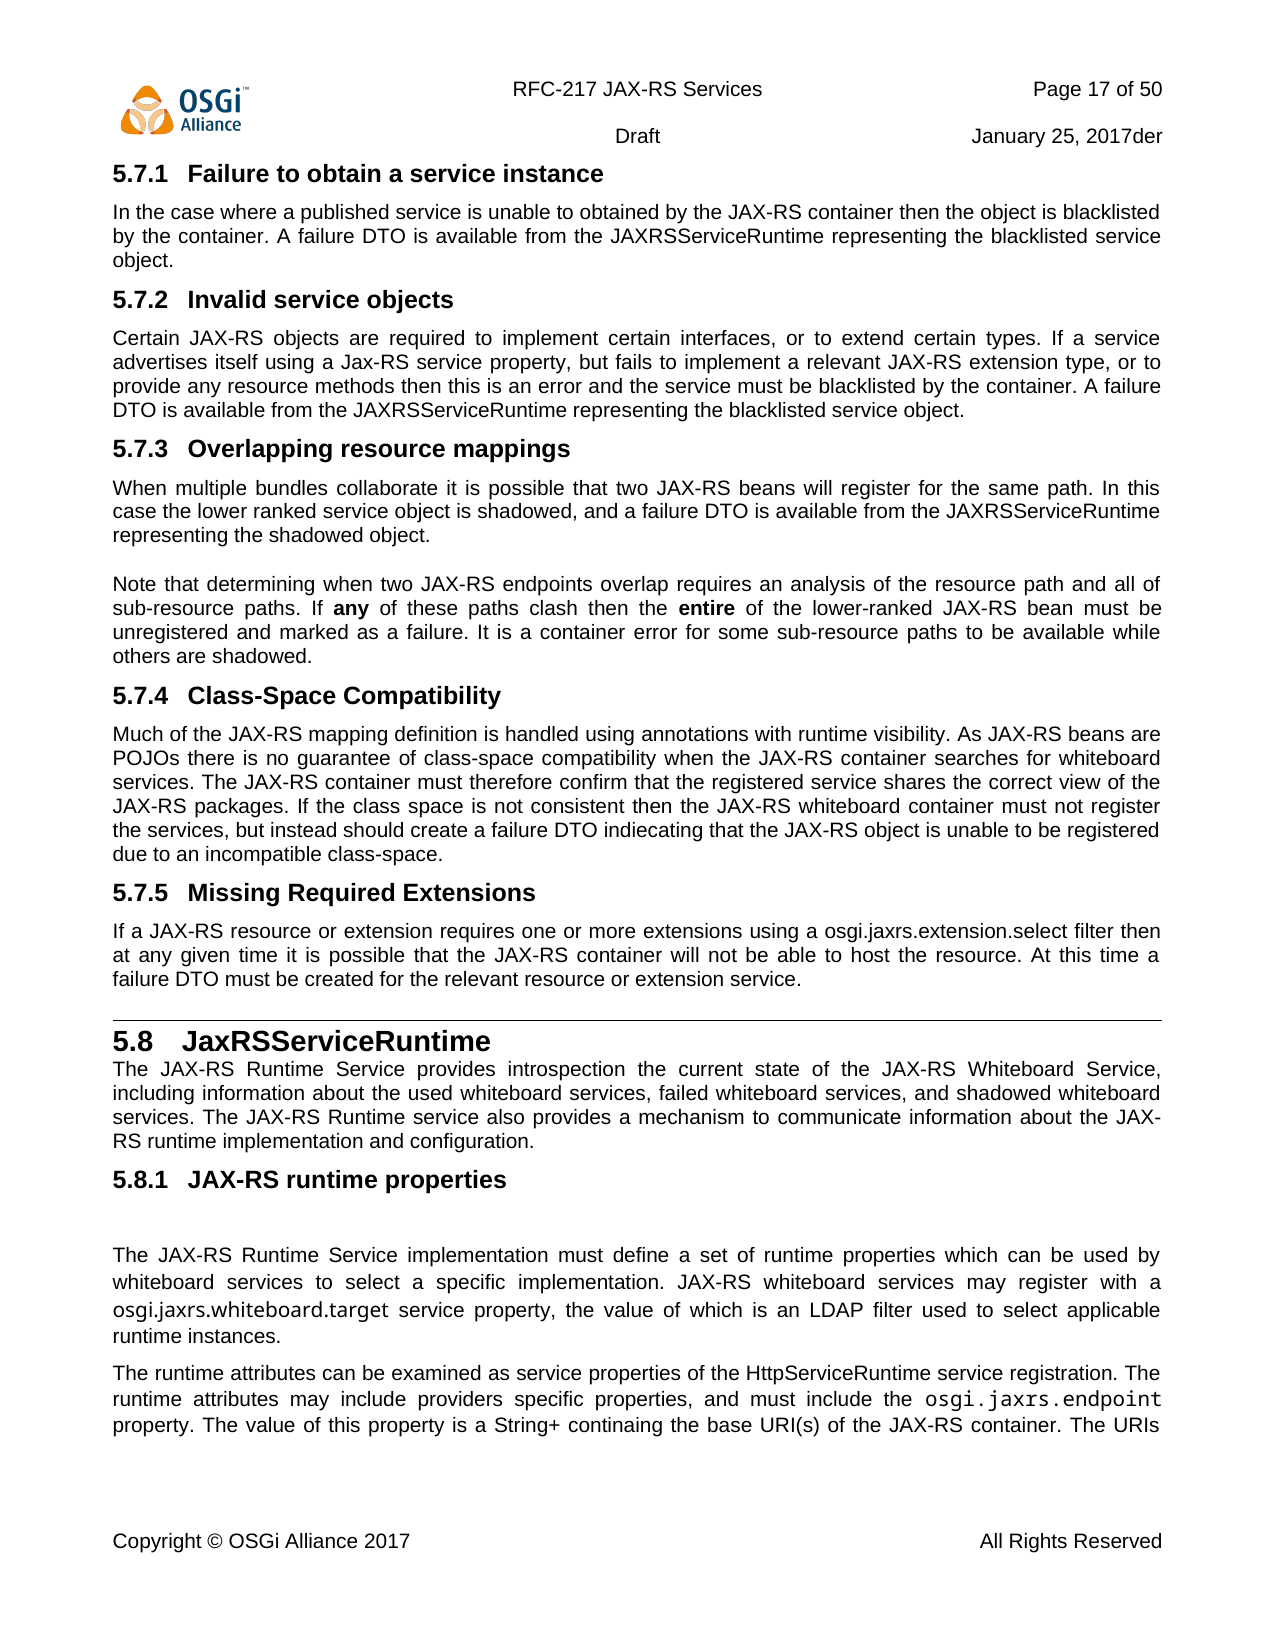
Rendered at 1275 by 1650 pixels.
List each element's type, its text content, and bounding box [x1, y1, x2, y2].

text When multiple bundles collaborate it is possible that two JAX-RS beans will register for the same path. In this case the lower ranked service object is shadowed, and a failure DTO is available from the JAXRSServiceRuntime representing the shadowed object. [112, 475, 1162, 547]
text In the case where a published service is unable to obtained by the JAX-RS container then the object is blacklisted by the container. A failure DTO is available from the JAXRSServiceRuntime representing the blacklisted service object. [112, 200, 1162, 272]
subtitle JAX-RS runtime properties [112, 1165, 1162, 1194]
subtitle Missing Required Extensions [112, 878, 1162, 907]
text The JAX-RS Runtime Service implementation must define a set of runtime properties which can be used by whiteboard services to select a specific implementation. JAX-RS whiteboard services may register with a osgi.jaxrs.whiteboard.target service property, the value of which is an LDAP filter used to select applicable runtime instances. [112, 1243, 1162, 1348]
subtitle Overlapping resource mappings [112, 434, 1162, 463]
text The runtime attributes can be examined as service properties of the HttpServiceRuntime service registration. The runtime attributes may include providers specific properties, and must include the osgi.jaxrs.endpoint property. The value of this property is a String+ continaing the base URI(s) of the JAX-RS container. The URIs [112, 1360, 1162, 1437]
picture [113, 78, 257, 142]
text Much of the JAX-RS mapping definition is handled using annotations with runtime visibility. As JAX-RS beans are POJOs there is no guarantee of class-space compatibility when the JAX-RS container searches for whiteboard services. The JAX-RS container must therefore confirm that the registered service shares the correct view of the JAX-RS packages. If the class space is not consistent then the JAX-RS whiteboard container must not register the services, but instead should create a failure DTO indiecating that the JAX-RS object is unable to be registered due to an incompatible class-space. [112, 722, 1162, 866]
text If a JAX-RS resource or extension requires one or more extensions using a osgi.jaxrs.extension.select filter then at any given time it is possible that the JAX-RS container will not be able to host the resource. At this time a failure DTO must be created for the relevant resource or extension service. [112, 919, 1162, 991]
text Certain JAX-RS objects are required to implement certain interfaces, or to extend certain types. If a service advertises itself using a Jax-RS service property, but fails to implement a relevant JAX-RS extension type, or to provide any resource methods then this is an error and the service must be blacklisted by the container. A failure DTO is available from the JAXRSServiceRuntime representing the blacklisted service object. [112, 326, 1162, 422]
subtitle JaxRSServiceRuntime [112, 1021, 1162, 1057]
text The JAX-RS Runtime Service provides introspection the current state of the JAX-RS Whiteboard Service, including information about the used whiteboard services, failed whiteboard services, and shadowed whiteboard services. The JAX-RS Runtime service also provides a mechanism to communicate information about the JAX-RS runtime implementation and configuration. [112, 1057, 1162, 1153]
subtitle Failure to obtain a service instance [112, 159, 1162, 188]
subtitle Class-Space Compatibility [112, 681, 1162, 709]
subtitle Invalid service objects [112, 284, 1162, 313]
text Note that determining when two JAX-RS endpoints overlap requires an analysis of the resource path and all of sub-resource paths. If any of these paths clash then the entire of the lower-ranked JAX-RS bean must be unregistered and marked as a failure. It is a container error for some sub-resource paths to be available while others are shadowed. [112, 572, 1162, 668]
